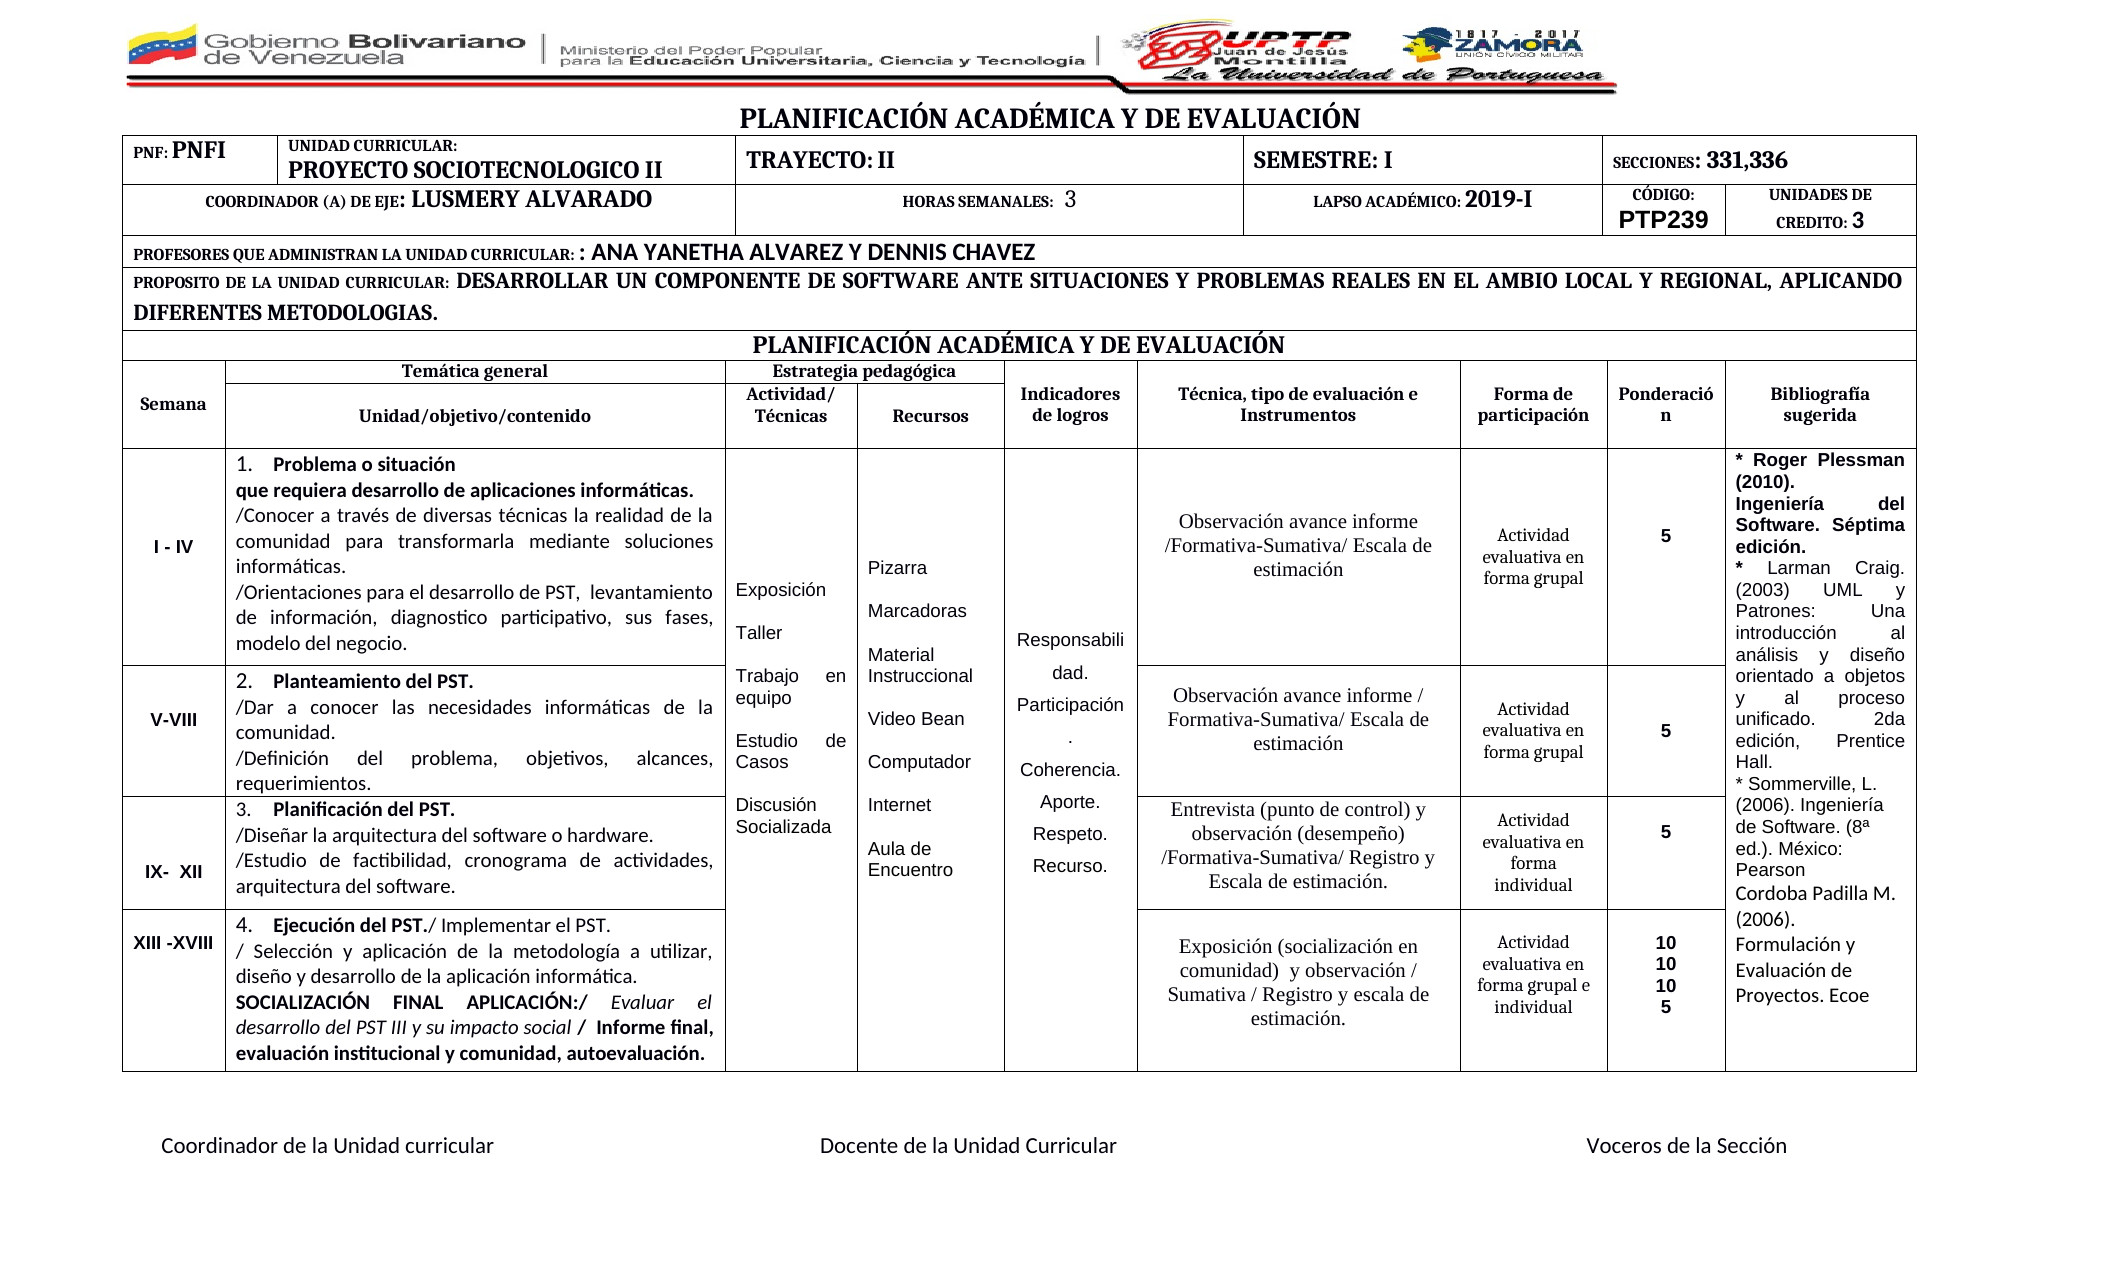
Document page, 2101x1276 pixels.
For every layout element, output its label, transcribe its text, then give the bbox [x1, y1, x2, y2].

table_cell [93, 330, 122, 360]
table_cell 5 [1608, 666, 1725, 796]
table_header PNF: PNFI [123, 136, 277, 184]
table_cell Entrevista (punto de control) y observación (desempeño) /Formativa-Sumativa/ Registro y Escala de estimación. [1138, 797, 1460, 909]
table_cell UNIDADES DE CREDITO: 3 [1726, 185, 1916, 235]
table_cell CÓDIGO: PTP239 [1603, 185, 1725, 235]
table_cell [93, 448, 122, 665]
table_cell Planificación académica y de evaluación [123, 331, 1916, 360]
table_cell Estrategia pedagógica [726, 361, 1004, 382]
table_cell Ejecución del PST./ Implementar el PST. / Selección y aplicación de la metodología a utilizar, diseño y desarrollo de la aplicación informática. Socialización final aplicación:/ Evaluar el desarrollo del PST III y su impacto social / Informe final, evaluación institucional y comunidad, autoevaluación. desarrollo del PST III y su impacto social / Informe final, evaluación institucional y comunidad, autoevaluación. [226, 910, 725, 1071]
table_cell Exposición (socialización en comunidad) y observación / Sumativa / Registro y escala de estimación. [1138, 910, 1460, 1071]
table_header SECCIONES: 331,336 [1603, 136, 1916, 184]
table_cell Actividad evaluativa en forma individual [1461, 797, 1607, 909]
table_cell Coordinador de la Unidad curricular [93, 1071, 563, 1189]
table_cell Ponderación [1608, 361, 1725, 448]
table_cell [93, 796, 122, 909]
table_cell Voceros de la Sección [1474, 1072, 1899, 1189]
text PLANIFICACIÓN ACADÉMICA Y DE EVALUACIÓN [83, 102, 2018, 135]
table_cell [1899, 1072, 1916, 1189]
table_cell [563, 1072, 592, 1189]
table_cell I - IV [123, 449, 225, 665]
table_cell XIII -XVIII [123, 910, 225, 1071]
table_header [93, 135, 122, 184]
table_cell Problema o situación que requiera desarrollo de aplicaciones informáticas. /Conocer a través de diversas técnicas la realidad de la comunidad para transformarla mediante soluciones informáticas. /Orientaciones para el desarrollo de PST, levantamiento de información, diagnostico participativo, sus fases, modelo del negocio. [226, 449, 725, 665]
table_cell Unidad/objetivo/contenido [226, 384, 725, 448]
table_cell Observación avance informe /Formativa-Sumativa/ Escala de estimación [1138, 449, 1460, 665]
table_cell PROFESORES QUE ADMINISTRAN LA UNIDAD CURRICULAR: : ANA YANETHA ALVAREZ Y DENNIS CHAVEZ [123, 236, 1916, 267]
table_cell V-VIII [123, 666, 225, 796]
table_header SEMESTRE: I [1244, 136, 1602, 184]
table_cell 5 [1608, 449, 1725, 665]
table_cell PROPOSITO DE LA UNIDAD CURRICULAR: DESARROLLAR UN COMPONENTE DE SOFTWARE ANTE SITUACIONES Y PROBLEMAS REALES EN EL AMBIO LOCAL Y REGIONAL, APLICANDO DIFERENTES METODOLOGIAS. [123, 268, 1916, 330]
table_cell Planificación del PST. /Diseñar la arquitectura del software o hardware. /Estudio de factibilidad, cronograma de actividades, arquitectura del software. [226, 797, 725, 909]
table_cell [93, 909, 122, 1071]
table_cell Forma de participación [1461, 361, 1607, 448]
table_cell Actividad evaluativa en forma grupal [1461, 666, 1607, 796]
table_cell 5 [1608, 797, 1725, 909]
table_cell Temática general [226, 361, 725, 382]
table_header TRAYECTO: II [736, 136, 1243, 184]
table_cell LAPSO ACADÉMICO: 2019-I [1244, 185, 1602, 235]
table_cell Docente de la Unidad Curricular [593, 1072, 1362, 1189]
table_cell Técnica, tipo de evaluación e Instrumentos [1138, 361, 1460, 448]
table_cell Actividad evaluativa en forma grupal [1461, 449, 1607, 665]
table_cell Pizarra Marcadoras Material Instruccional Video Bean Computador Internet Aula de Encuentro [858, 449, 1004, 1071]
table_cell [93, 267, 122, 330]
table_cell Actividad/ Técnicas [726, 384, 857, 448]
table_cell COORDINADOR (A) DE EJE: LUSMERY ALVARADO [123, 185, 735, 235]
table_cell Semana [123, 361, 225, 448]
table_cell * Roger Plessman (2010). Ingeniería del Software. Séptima edición. * Larman Craig. (2003) UML y Patrones: Una introducción al análisis y diseño orientado a objetos y al proceso unificado. 2da edición, Prentice Hall. * Sommerville, L. (2006). Ingeniería de Software. (8ª ed.). México: Pearson Cordoba Padilla M. (2006). Formulación y Evaluación de Proyectos. Ecoe [1726, 449, 1916, 1071]
table_cell Exposición Taller Trabajo en equipo Estudio de Casos Discusión Socializada [726, 449, 857, 1071]
table_cell Indicadores de logros [1005, 361, 1137, 448]
table_cell [93, 184, 122, 235]
table_cell Actividad evaluativa en forma grupal e individual [1461, 910, 1607, 1071]
table_cell [93, 360, 122, 382]
table_cell Responsabilidad. Participación. Coherencia. Aporte. Respeto. Recurso. [1005, 449, 1137, 1071]
table_cell Recursos [858, 384, 1004, 448]
table_cell [93, 383, 122, 448]
table_cell 10 10 10 5 [1608, 910, 1725, 1071]
table_cell Bibliografía sugerida [1726, 361, 1916, 448]
table_cell Planteamiento del PST. /Dar a conocer las necesidades informáticas de la comunidad. /Definición del problema, objetivos, alcances, requerimientos. [226, 666, 725, 796]
table_cell [93, 665, 122, 796]
table_cell HORAS SEMANALES: 3 [736, 185, 1243, 235]
table_cell Observación avance informe / Formativa-Sumativa/ Escala de estimación [1138, 666, 1460, 796]
table_cell IX- XII [123, 797, 225, 909]
table_header UNIDAD CURRICULAR: PROYECTO SOCIOTECNOLOGICO II [278, 136, 735, 184]
table_cell [93, 235, 122, 267]
table_cell [1363, 1072, 1474, 1189]
